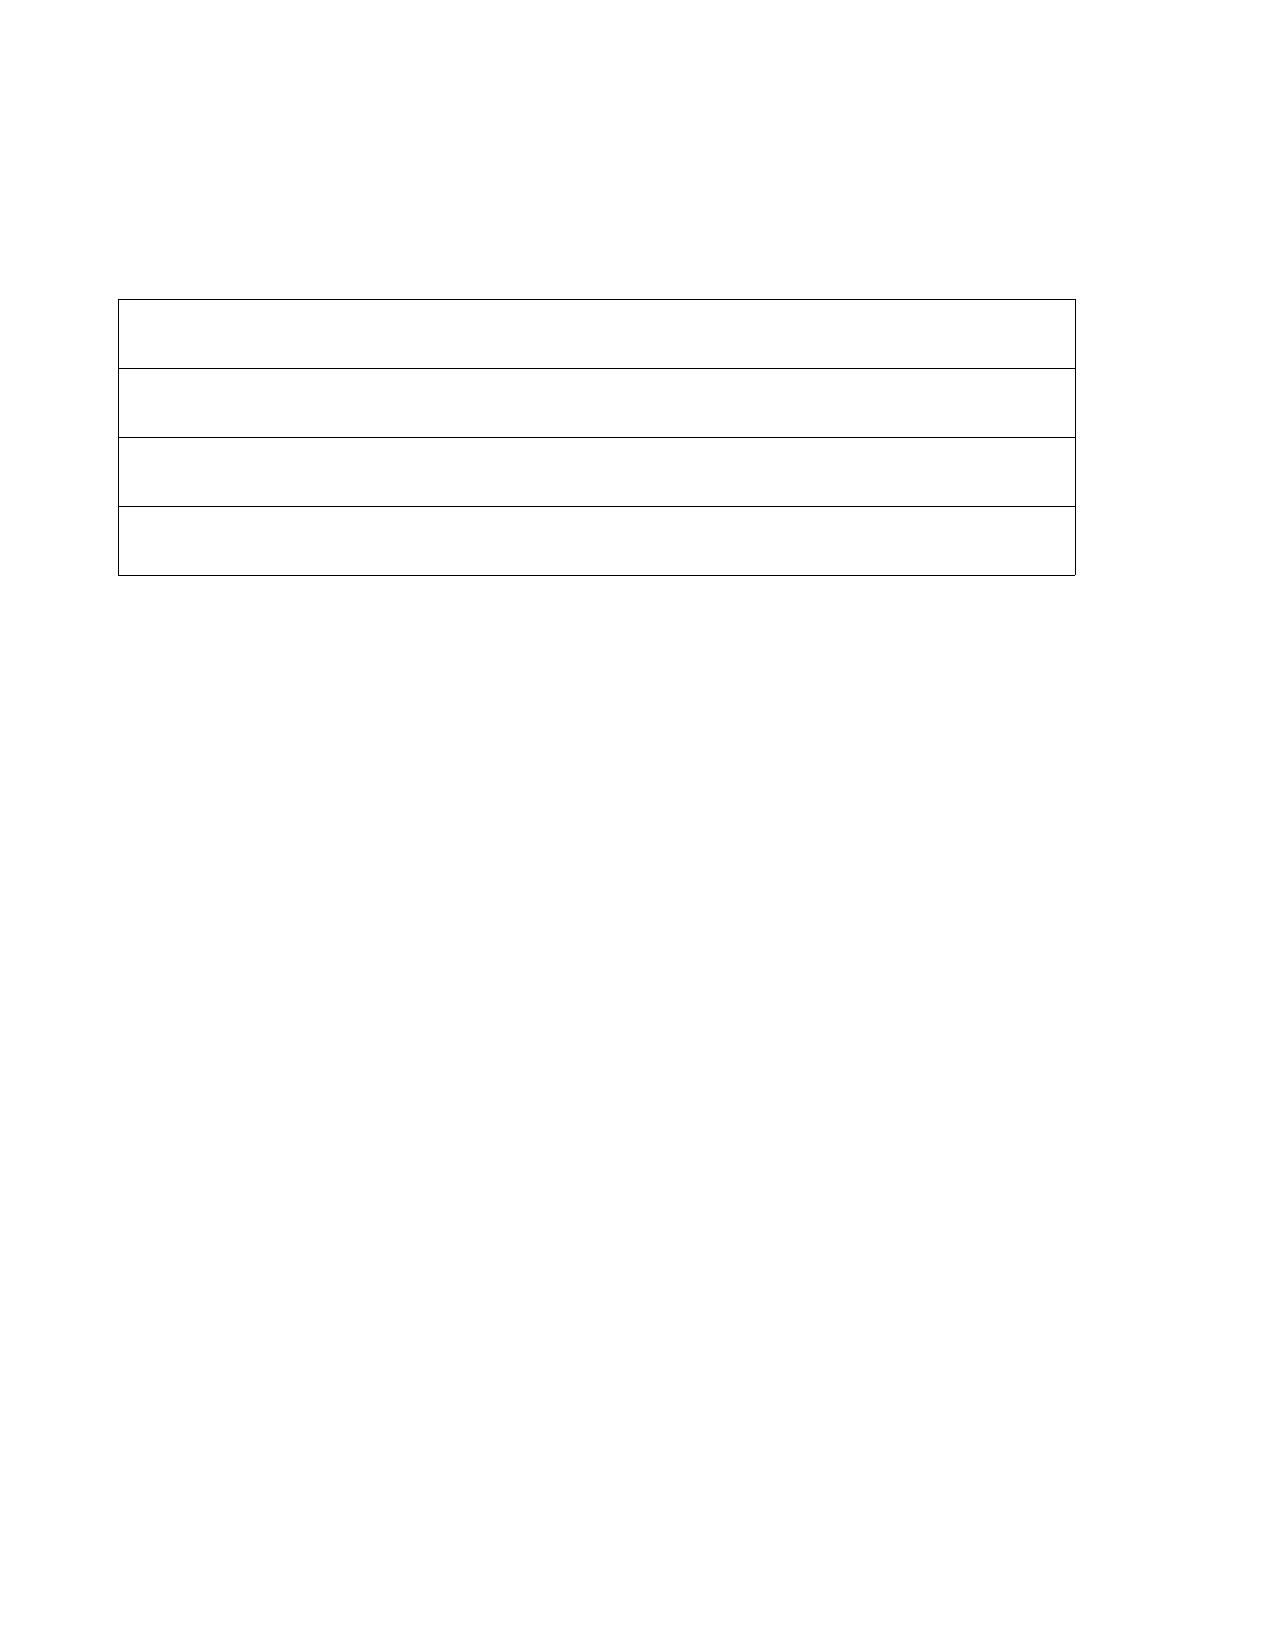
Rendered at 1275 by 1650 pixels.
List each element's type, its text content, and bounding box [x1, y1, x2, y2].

table_cell </choose> [119, 438, 1075, 506]
table_cell <otherwise test=""> [119, 300, 1075, 368]
table_cell </for> [119, 507, 1075, 575]
table_cell </otherwise> [119, 369, 1075, 437]
